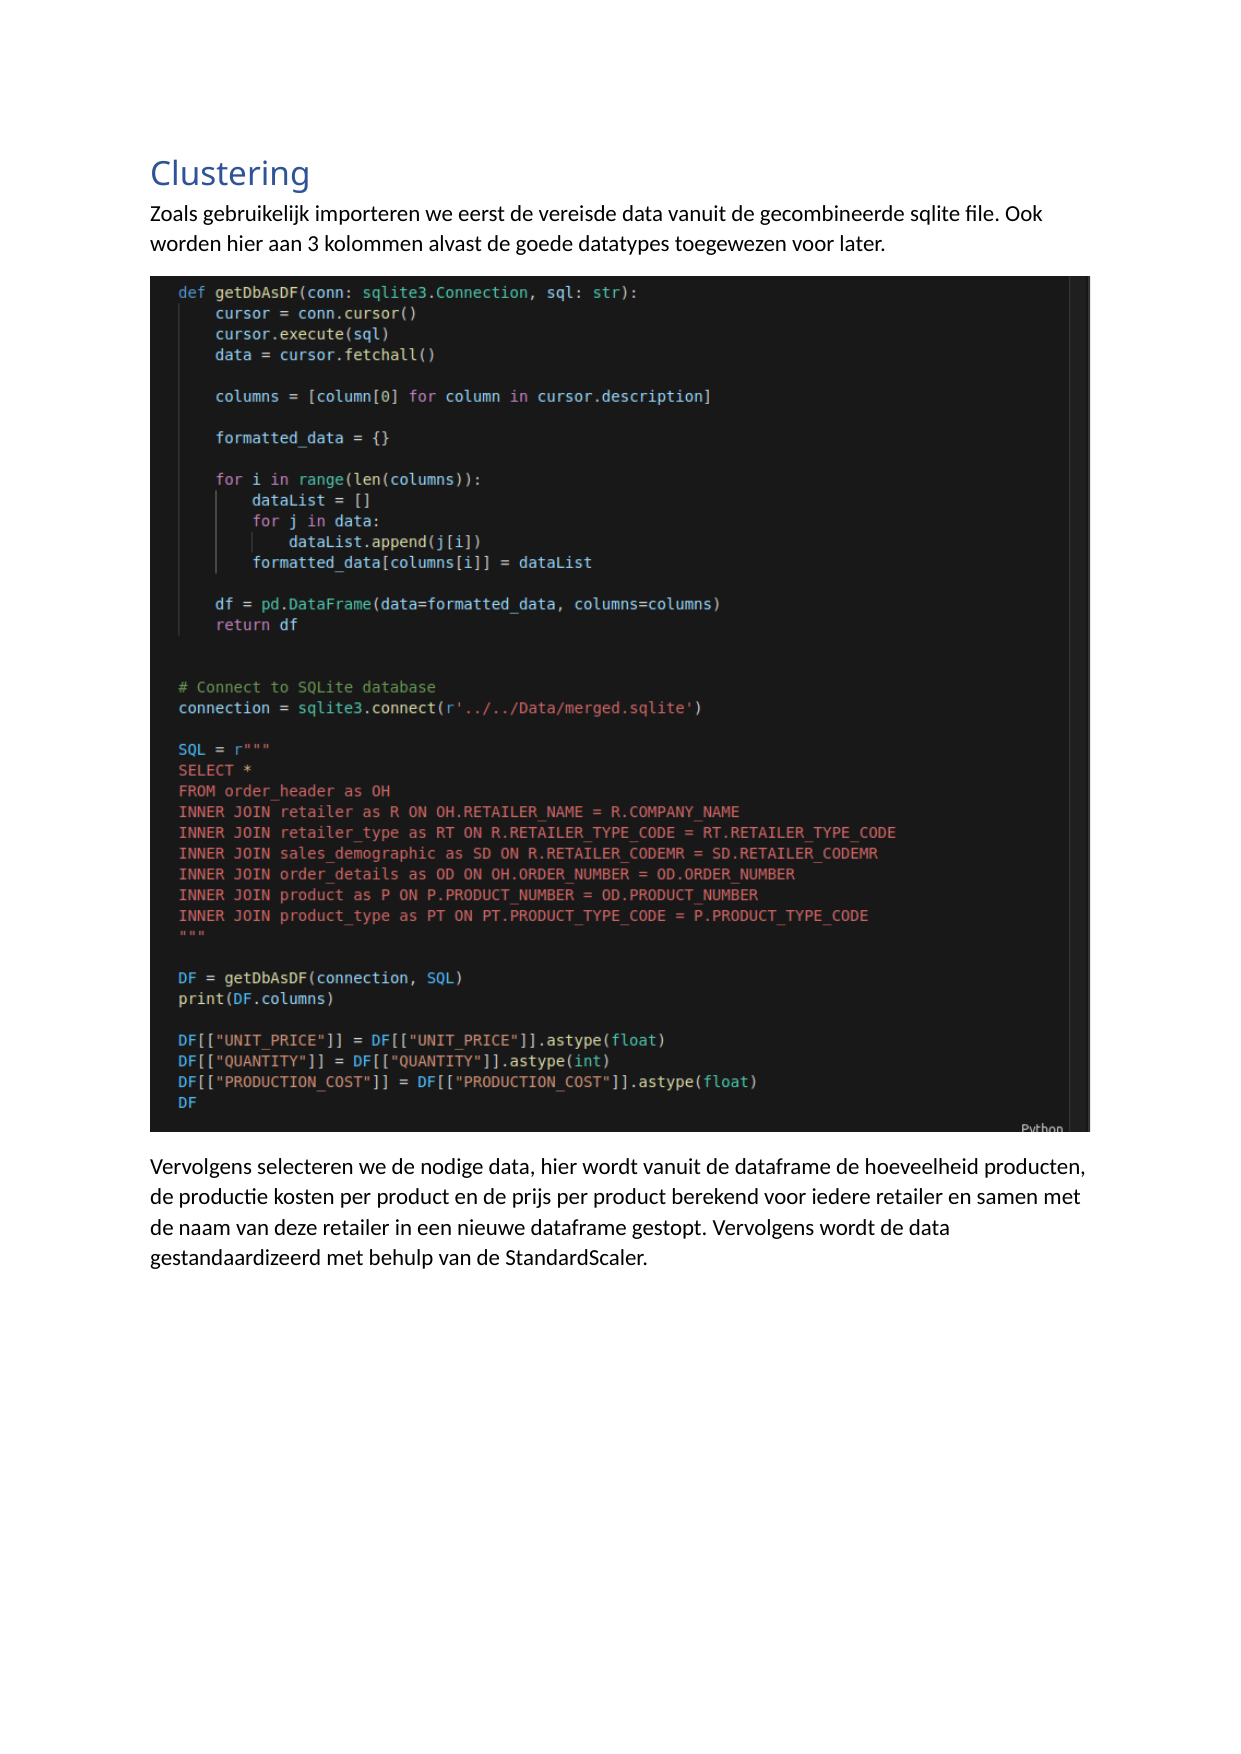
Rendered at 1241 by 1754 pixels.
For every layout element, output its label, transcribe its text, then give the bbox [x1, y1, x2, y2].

text Vervolgens selecteren we de nodige data, hier wordt vanuit de dataframe de hoeveelheid producten, de productie kosten per product en de prijs per product berekend voor iedere retailer en samen met de naam van deze retailer in een nieuwe dataframe gestopt. Vervolgens wordt de data gestandaardizeerd met behulp van de StandardScaler. [150, 1132, 1090, 1271]
picture [150, 276, 1091, 1132]
text Zoals gebruikelijk importeren we eerst de vereisde data vanuit de gecombineerde sqlite file. Ook worden hier aan 3 kolommen alvast de goede datatypes toegewezen voor later. [150, 199, 1090, 257]
subtitle Clustering [150, 150, 1090, 195]
